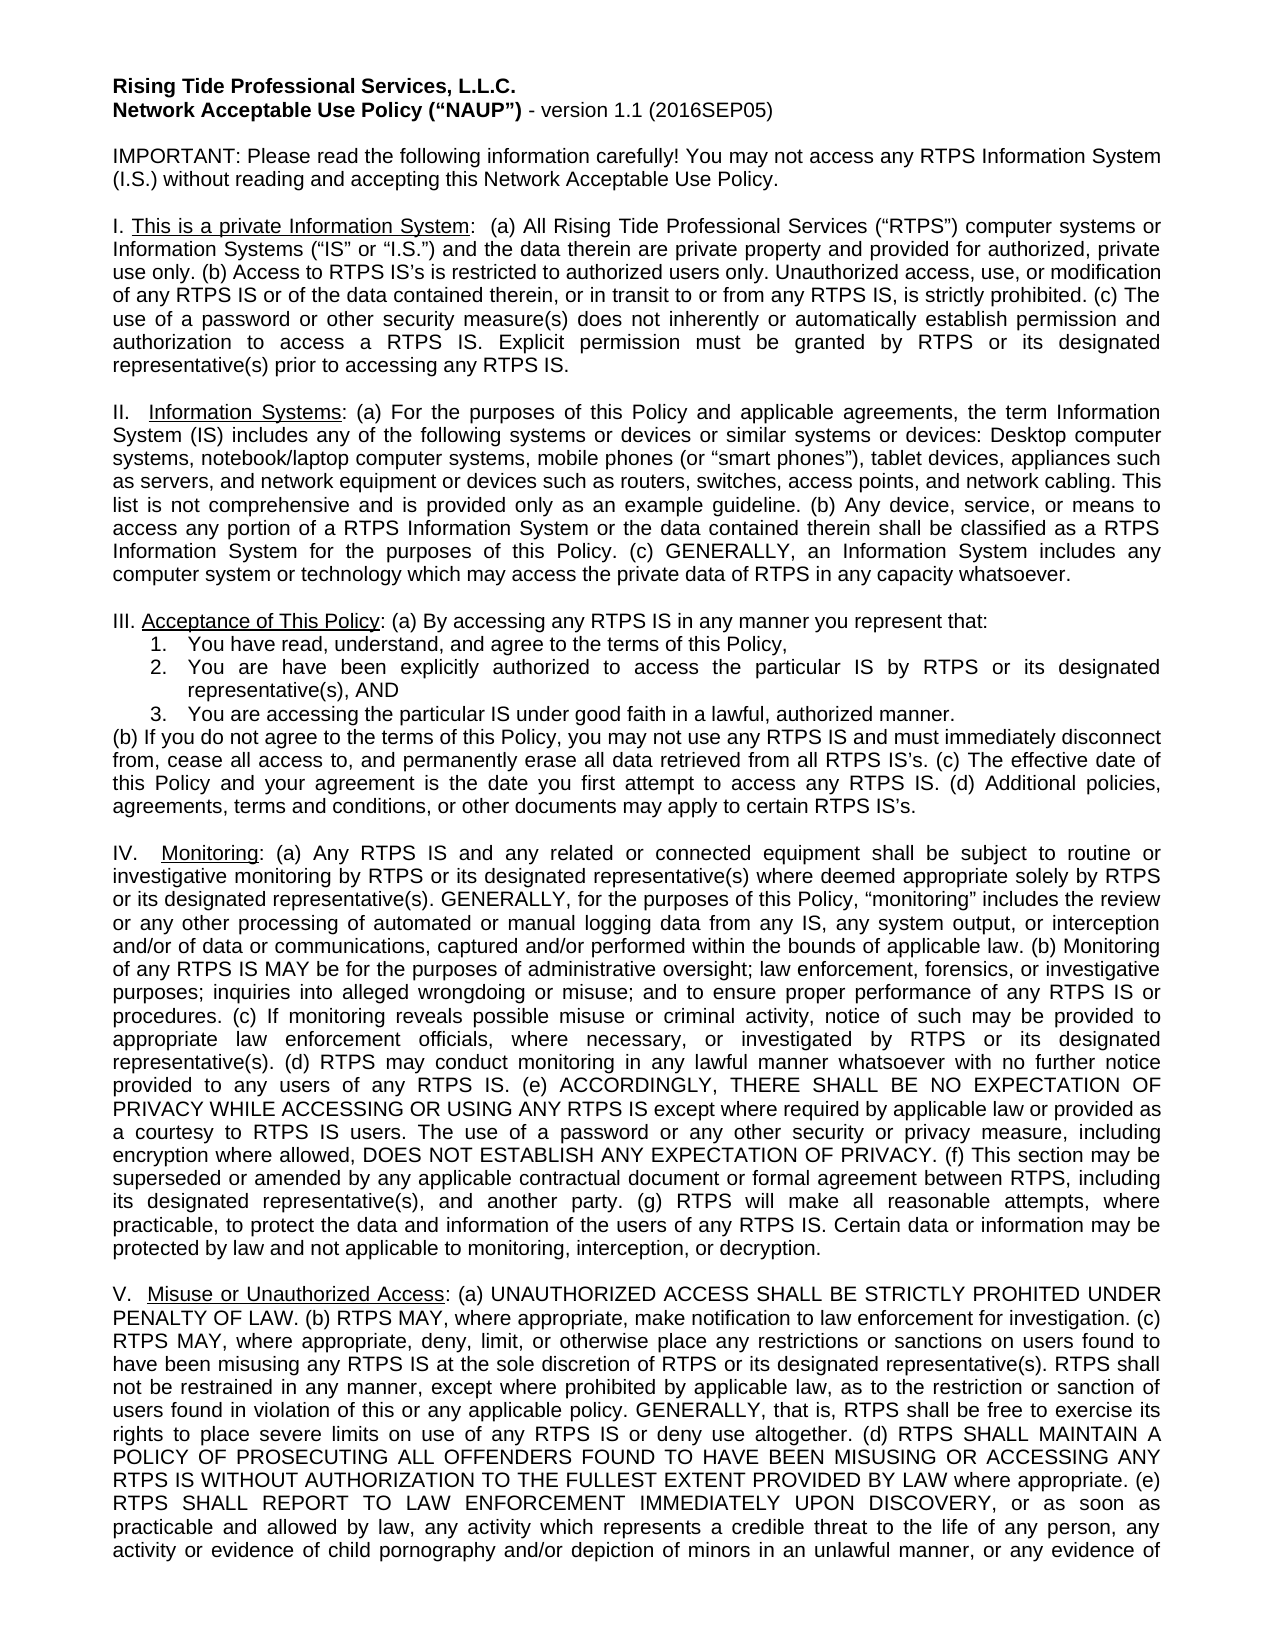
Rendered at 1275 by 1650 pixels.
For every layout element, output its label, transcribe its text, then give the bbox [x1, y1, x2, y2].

list You have read, understand, and agree to the terms of this Policy, [150, 632, 1162, 656]
list You are have been explicitly authorized to access the particular IS by RTPS or its designated representative(s), AND [150, 656, 1162, 702]
text II. Information Systems: (a) For the purposes of this Policy and applicable agreements, the term Information System (IS) includes any of the following systems or devices or similar systems or devices: Desktop computer systems, notebook/laptop computer systems, mobile phones (or “smart phones”), tablet devices, appliances such as servers, and network equipment or devices such as routers, switches, access points, and network cabling. This list is not comprehensive and is provided only as an example guideline. (b) Any device, service, or means to access any portion of a RTPS Information System or the data contained therein shall be classified as a RTPS Information System for the purposes of this Policy. (c) GENERALLY, an Information System includes any computer system or technology which may access the private data of RTPS in any capacity whatsoever. [112, 400, 1162, 586]
text Network Acceptable Use Policy (“NAUP”) - version 1.1 (2016SEP05) [112, 98, 1162, 121]
list You are accessing the particular IS under good faith in a lawful, authorized manner. [150, 702, 1162, 725]
text IMPORTANT: Please read the following information carefully! You may not access any RTPS Information System (I.S.) without reading and accepting this Network Acceptable Use Policy. [112, 145, 1162, 191]
text (b) If you do not agree to the terms of this Policy, you may not use any RTPS IS and must immediately disconnect from, cease all access to, and permanently erase all data retrieved from all RTPS IS’s. (c) The effective date of this Policy and your agreement is the date you first attempt to access any RTPS IS. (d) Additional policies, agreements, terms and conditions, or other documents may apply to certain RTPS IS’s. [112, 725, 1162, 818]
text Rising Tide Professional Services, L.L.C. [112, 75, 1162, 98]
text V. Misuse or Unauthorized Access: (a) UNAUTHORIZED ACCESS SHALL BE STRICTLY PROHITED UNDER PENALTY OF LAW. (b) RTPS MAY, where appropriate, make notification to law enforcement for investigation. (c) RTPS MAY, where appropriate, deny, limit, or otherwise place any restrictions or sanctions on users found to have been misusing any RTPS IS at the sole discretion of RTPS or its designated representative(s). RTPS shall not be restrained in any manner, except where prohibited by applicable law, as to the restriction or sanction of users found in violation of this or any applicable policy. GENERALLY, that is, RTPS shall be free to exercise its rights to place severe limits on use of any RTPS IS or deny use altogether. (d) RTPS SHALL MAINTAIN A POLICY OF PROSECUTING ALL OFFENDERS FOUND TO HAVE BEEN MISUSING OR ACCESSING ANY RTPS IS WITHOUT AUTHORIZATION TO THE FULLEST EXTENT PROVIDED BY LAW where appropriate. (e) RTPS SHALL REPORT TO LAW ENFORCEMENT IMMEDIATELY UPON DISCOVERY, or as soon as practicable and allowed by law, any activity which represents a credible threat to the life of any person, any activity or evidence of child pornography and/or depiction of minors in an unlawful manner, or any evidence of [112, 1283, 1162, 1562]
text I. This is a private Information System: (a) All Rising Tide Professional Services (“RTPS”) computer systems or Information Systems (“IS” or “I.S.”) and the data therein are private property and provided for authorized, private use only. (b) Access to RTPS IS’s is restricted to authorized users only. Unauthorized access, use, or modification of any RTPS IS or of the data contained therein, or in transit to or from any RTPS IS, is strictly prohibited. (c) The use of a password or other security measure(s) does not inherently or automatically establish permission and authorization to access a RTPS IS. Explicit permission must be granted by RTPS or its designated representative(s) prior to accessing any RTPS IS. [112, 214, 1162, 377]
text IV. Monitoring: (a) Any RTPS IS and any related or connected equipment shall be subject to routine or investigative monitoring by RTPS or its designated representative(s) where deemed appropriate solely by RTPS or its designated representative(s). GENERALLY, for the purposes of this Policy, “monitoring” includes the review or any other processing of automated or manual logging data from any IS, any system output, or interception and/or of data or communications, captured and/or performed within the bounds of applicable law. (b) Monitoring of any RTPS IS MAY be for the purposes of administrative oversight; law enforcement, forensics, or investigative purposes; inquiries into alleged wrongdoing or misuse; and to ensure proper performance of any RTPS IS or procedures. (c) If monitoring reveals possible misuse or criminal activity, notice of such may be provided to appropriate law enforcement officials, where necessary, or investigated by RTPS or its designated representative(s). (d) RTPS may conduct monitoring in any lawful manner whatsoever with no further notice provided to any users of any RTPS IS. (e) ACCORDINGLY, THERE SHALL BE NO EXPECTATION OF PRIVACY WHILE ACCESSING OR USING ANY RTPS IS except where required by applicable law or provided as a courtesy to RTPS IS users. The use of a password or any other security or privacy measure, including encryption where allowed, DOES NOT ESTABLISH ANY EXPECTATION OF PRIVACY. (f) This section may be superseded or amended by any applicable contractual document or formal agreement between RTPS, including its designated representative(s), and another party. (g) RTPS will make all reasonable attempts, where practicable, to protect the data and information of the users of any RTPS IS. Certain data or information may be protected by law and not applicable to monitoring, interception, or decryption. [112, 842, 1162, 1260]
text III. Acceptance of This Policy: (a) By accessing any RTPS IS in any manner you represent that: [112, 609, 1162, 632]
